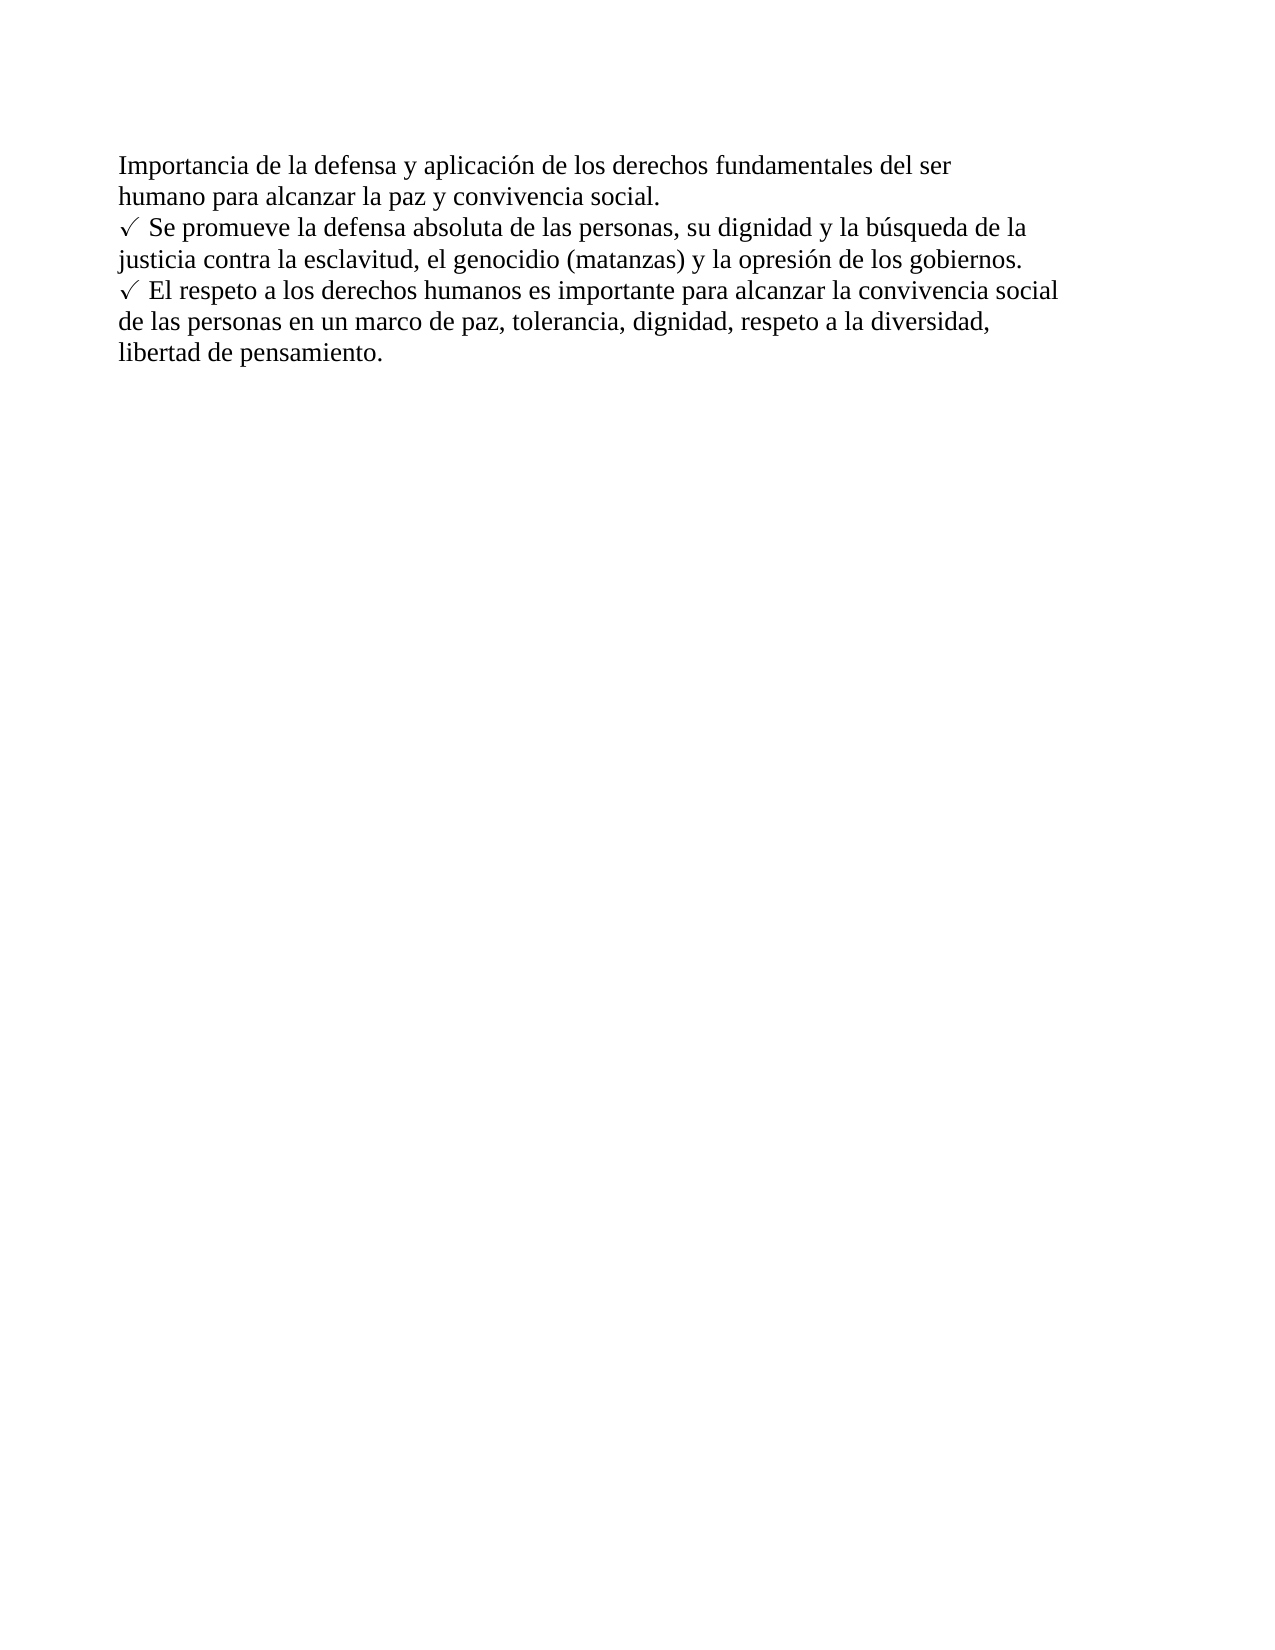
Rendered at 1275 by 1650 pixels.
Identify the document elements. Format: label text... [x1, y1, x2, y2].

text de las personas en un marco de paz, tolerancia, dignidad, respeto a la diversidad, [118, 305, 1157, 336]
text Importancia de la defensa y aplicación de los derechos fundamentales del ser [118, 149, 1157, 180]
text humano para alcanzar la paz y convivencia social. [118, 180, 1157, 212]
text justicia contra la esclavitud, el genocidio (matanzas) y la opresión de los gobiernos. [118, 243, 1157, 274]
text libertad de pensamiento. [118, 336, 1157, 367]
text ✓ Se promueve la defensa absoluta de las personas, su dignidad y la búsqueda de la [118, 212, 1157, 243]
text ✓ El respeto a los derechos humanos es importante para alcanzar la convivencia social [118, 274, 1157, 305]
